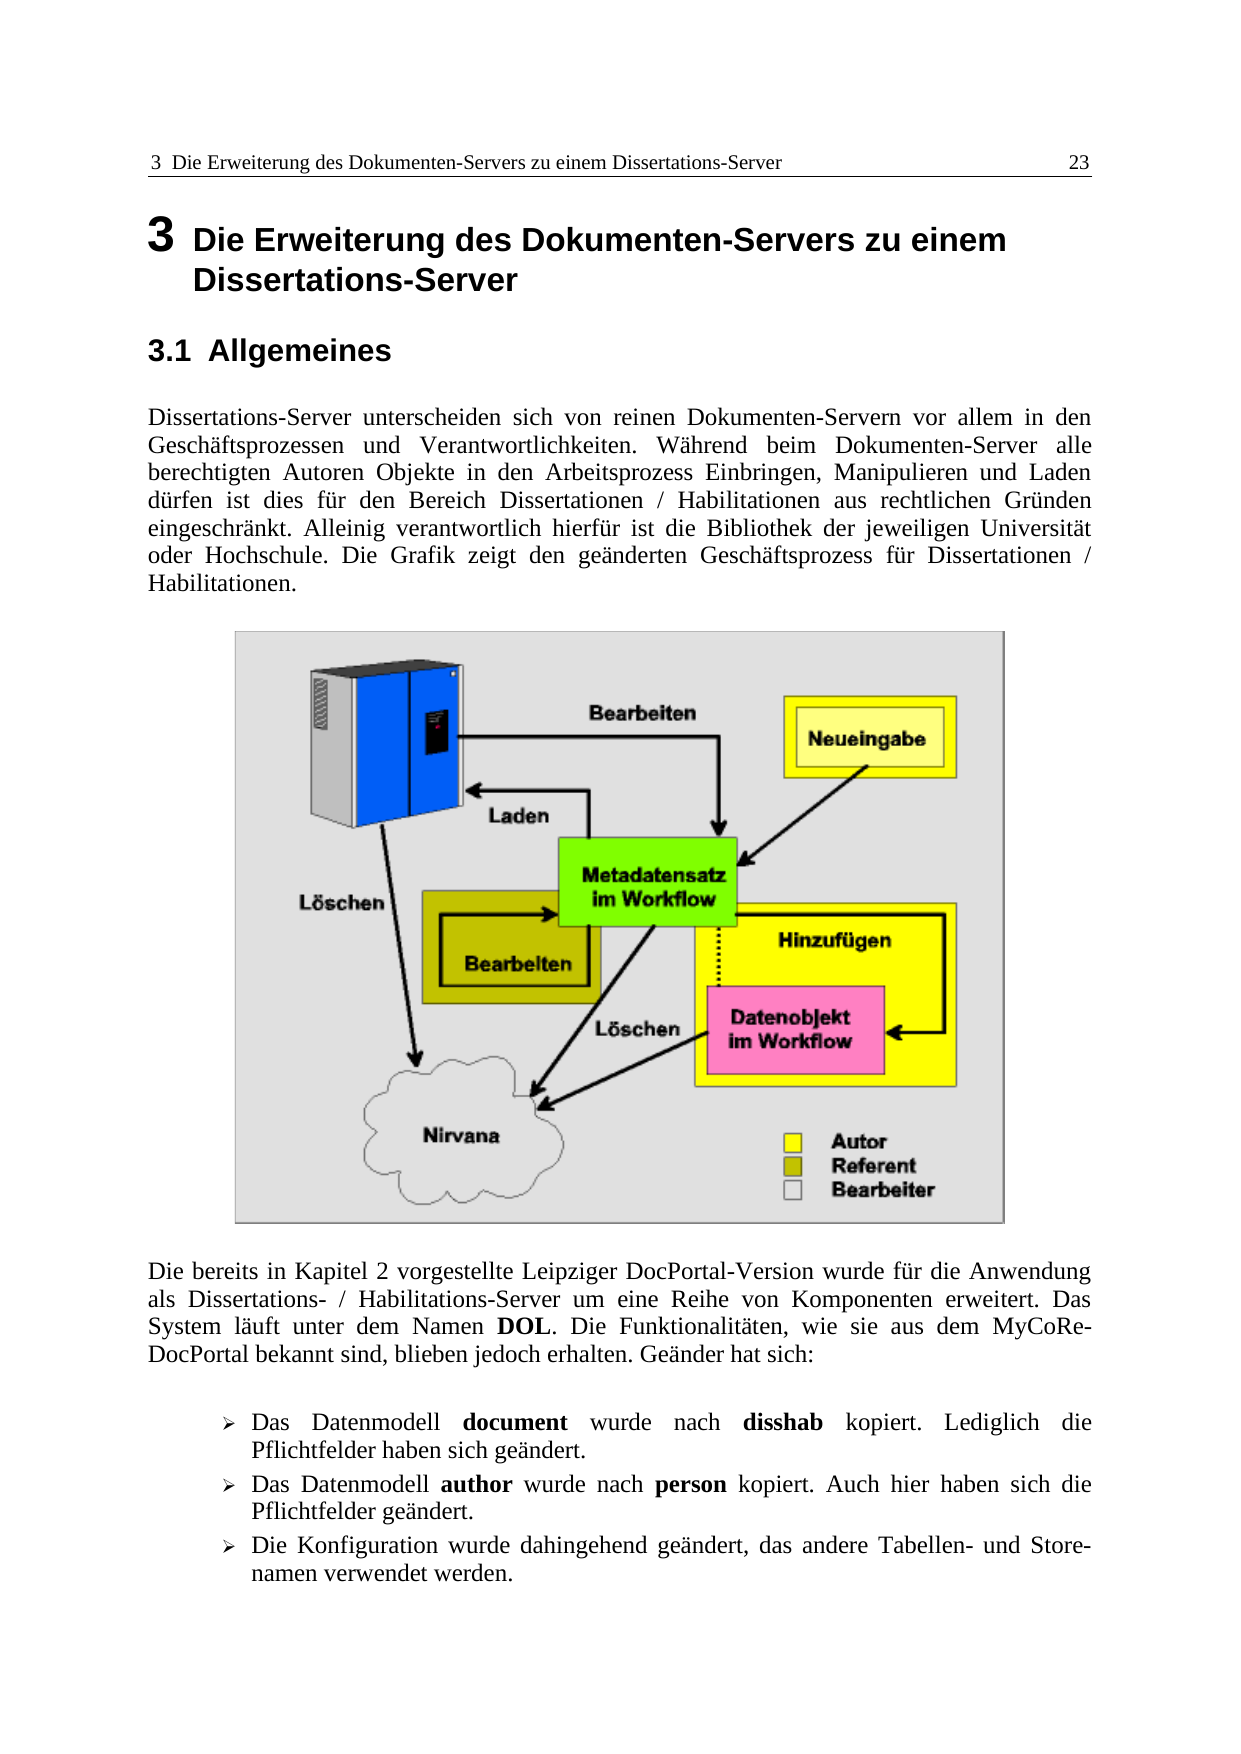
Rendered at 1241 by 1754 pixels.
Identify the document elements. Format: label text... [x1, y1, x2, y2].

text Dissertations-Server unterscheiden sich von reinen Dokumenten-Servern vor allem in den Geschäftsprozessen und Verantwortlichkeiten. Während beim Dokumenten-Server alle berechtigten Autoren Objekte in den Arbeitsprozess Einbringen, Manipulieren und Laden dürfen ist dies für den Bereich Dissertationen / Habilitationen aus rechtlichen Gründen eingeschränkt. Alleinig verantwortlich hierfür ist die Bibliothek der jeweiligen Universität oder Hochschule. Die Grafik zeigt den geänderten Geschäftsprozess für Dissertationen / Habilitationen. [148, 403, 1092, 597]
subtitle Allgemeines [148, 333, 1092, 367]
subtitle Die Erweiterung des Dokumenten-Servers zu einem Dissertations-Server [148, 206, 1092, 299]
list Das Datenmodell document wurde nach disshab kopiert. Lediglich die Pflichtfelder haben sich geändert. [221, 1408, 1092, 1463]
picture [234, 631, 1005, 1224]
list Das Datenmodell author wurde nach person kopiert. Auch hier haben sich die Pflichtfelder geändert. [221, 1470, 1092, 1525]
list Die Konfiguration wurde dahingehend geändert, das andere Tabellen- und Store-namen verwendet werden. [221, 1531, 1092, 1587]
text Die bereits in Kapitel 2 vorgestellte Leipziger DocPortal-Version wurde für die Anwendung als Dissertations- / Habilitations-Server um eine Reihe von Komponenten erweitert. Das System läuft unter dem Namen DOL. Die Funktionalitäten, wie sie aus dem MyCoRe-DocPortal bekannt sind, blieben jedoch erhalten. Geänder hat sich: [148, 1257, 1092, 1368]
